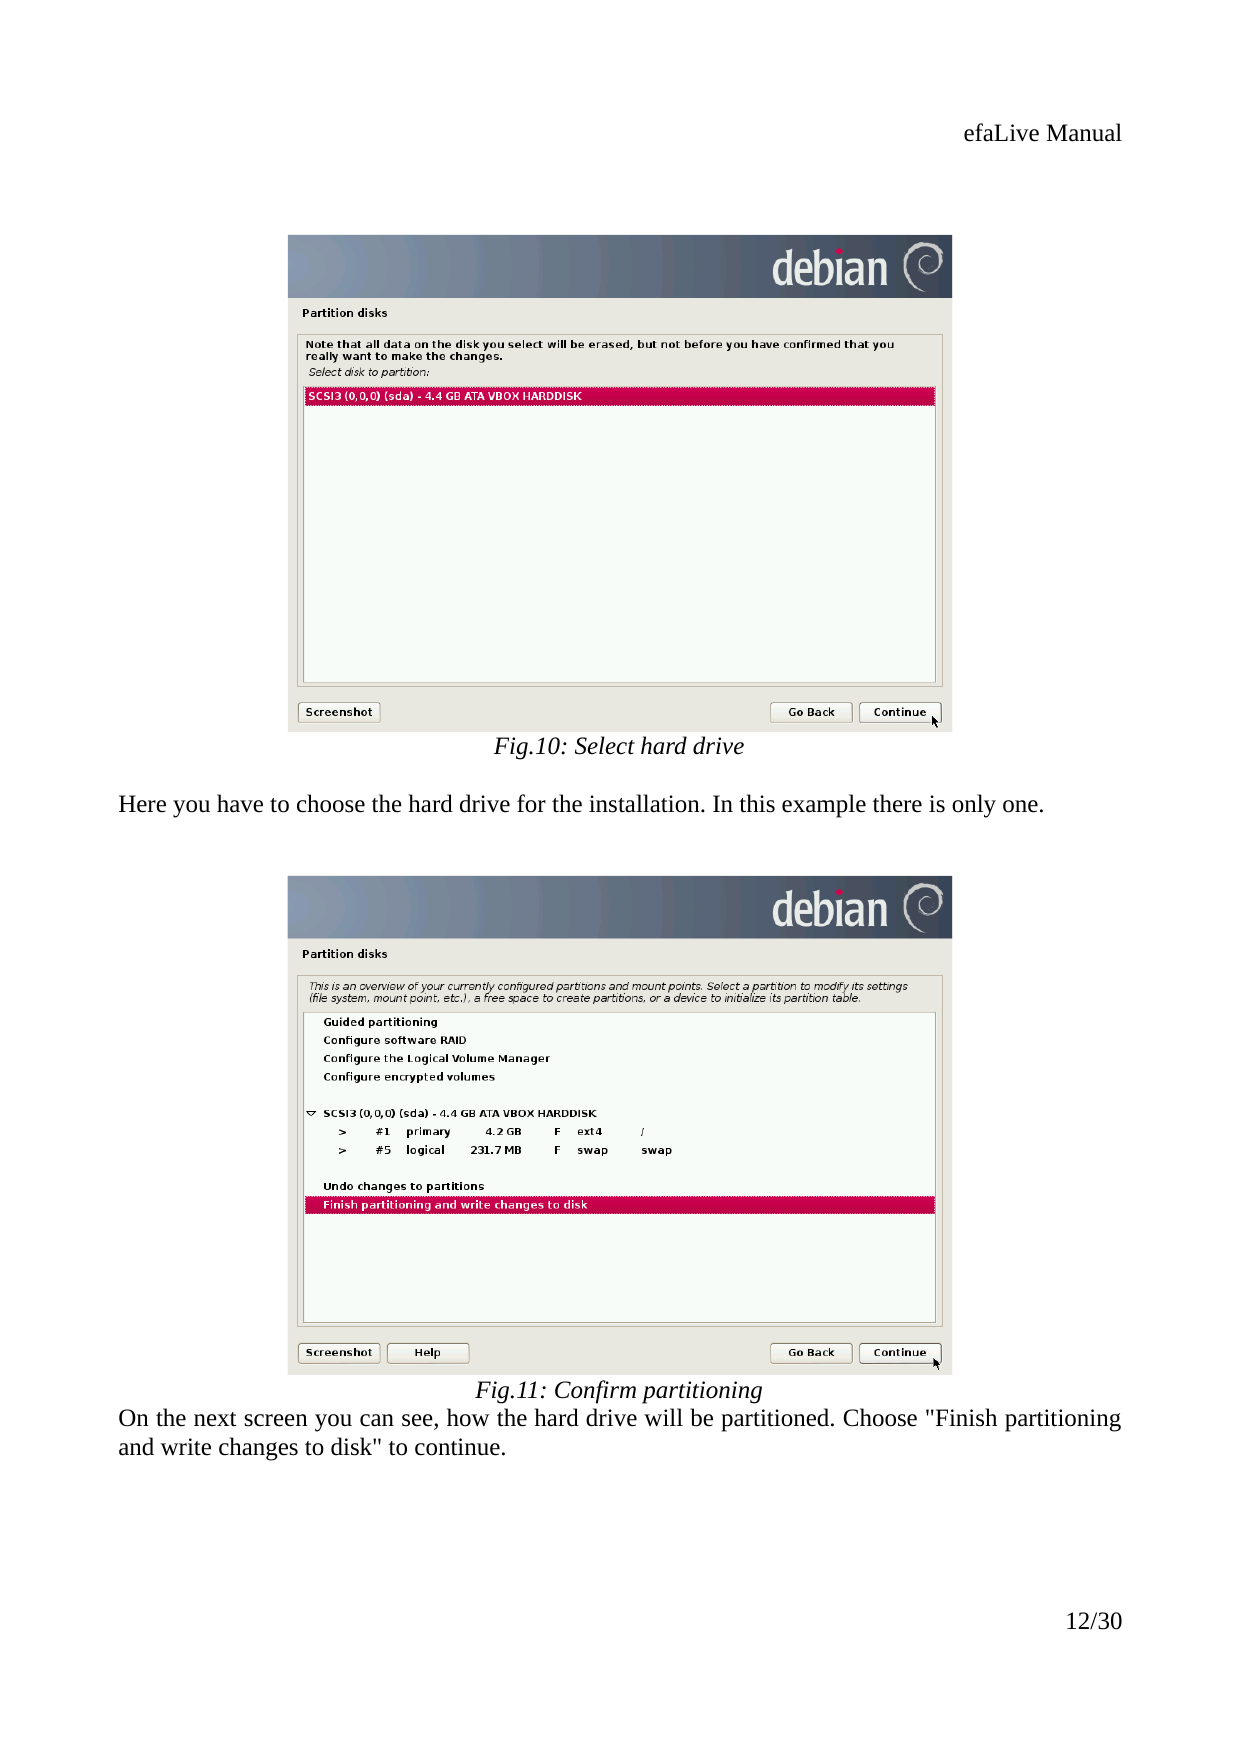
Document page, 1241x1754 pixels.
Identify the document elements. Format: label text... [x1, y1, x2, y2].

text Fig.11: Confirm partitioning [288, 1375, 953, 1403]
text On the next screen you can see, how the hard drive will be partitioned. Choose "Finish partitioning and write changes to disk" to continue. [118, 1245, 1122, 1461]
text Here you have to choose the hard drive for the installation. In this example there is only one. [118, 789, 1122, 818]
picture [287, 234, 953, 732]
picture [287, 875, 953, 1375]
text Fig.10: Select hard drive [288, 732, 952, 760]
